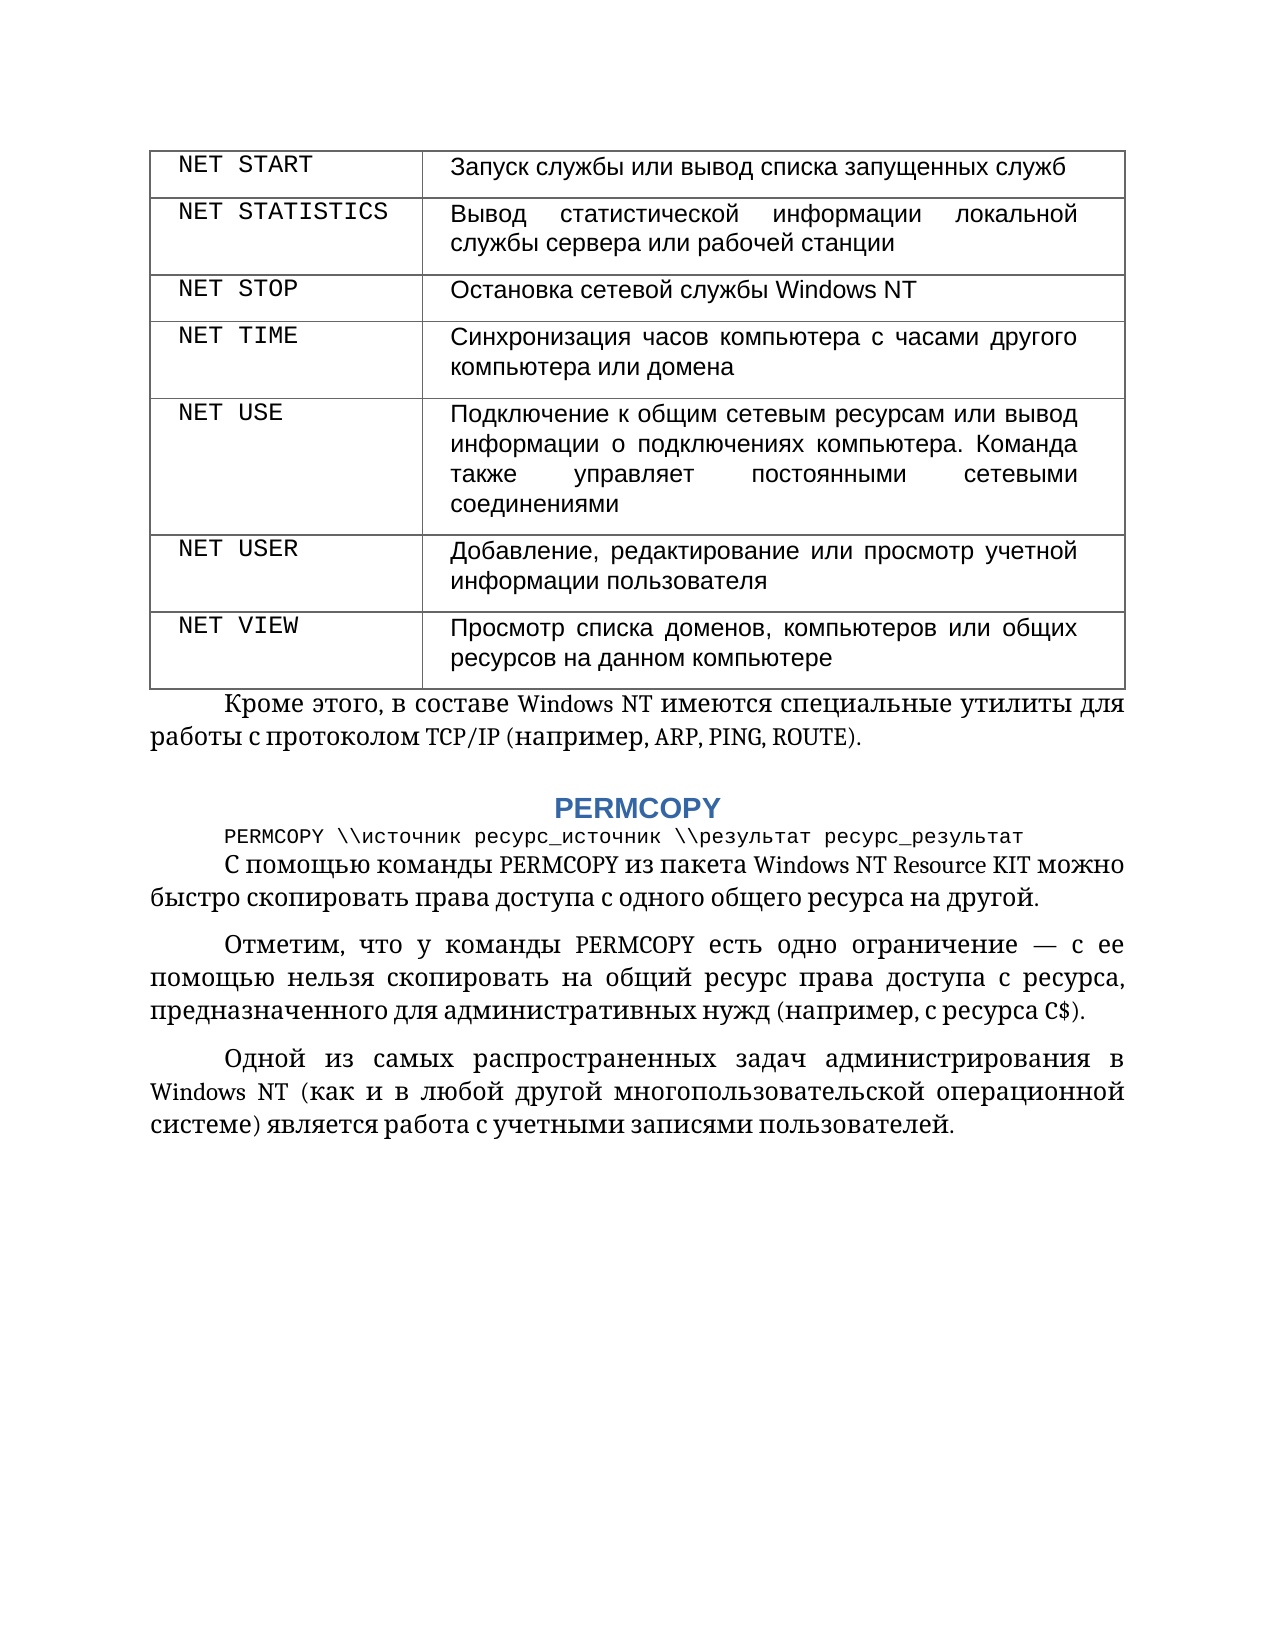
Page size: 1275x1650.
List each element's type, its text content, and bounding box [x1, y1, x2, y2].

table_cell Остановка сетевой службы Windows NT [423, 276, 1124, 321]
table_cell NET VIEW [151, 613, 422, 688]
text С помощью команды PERMCOPY из пакета Windows NT Resource KIT можно быстро скопировать права доступа с одного общего ресурса на другой. [150, 851, 1125, 912]
table_cell Просмотр списка доменов, компьютеров или общих ресурсов на данном компьютере [423, 613, 1124, 688]
table_cell Синхронизация часов компьютера с часами другого компьютера или домена [423, 322, 1124, 398]
text PERMCOPY \\источник ресурс_источник \\результат ресурс_результат [150, 826, 1125, 849]
text Отметим, что у команды PERMCOPY есть одно ограничение — с ее помощью нельзя скопировать на общий ресурс права доступа с ресурса, предназначенного для административных нужд (например, с ресурса C$). [150, 931, 1125, 1026]
table_cell Вывод статистической информации локальной службы сервера или рабочей станции [423, 199, 1124, 274]
subtitle PERMCOPY [150, 791, 1125, 825]
table_cell NET START [151, 152, 422, 197]
table_cell NET STOP [151, 276, 422, 321]
table_cell Подключение к общим сетевым ресурсам или вывод информации о подключениях компьютера. Команда также управляет постоянными сетевыми соединениями [423, 399, 1124, 534]
table_cell NET USER [151, 536, 422, 611]
table_cell NET STATISTICS [151, 199, 422, 274]
text Кроме этого, в составе Windows NT имеются специальные утилиты для работы с протоколом TCP/IP (например, ARP, PING, ROUTE). [150, 690, 1125, 751]
text Одной из самых распространенных задач администрирования в Windows NT (как и в любой другой многопользовательской операционной системе) является работа с учетными записями пользователей. [150, 1045, 1125, 1139]
table_cell NET USE [151, 399, 422, 534]
table_cell NET TIME [151, 322, 422, 398]
table_cell Добавление, редактирование или просмотр учетной информации пользователя [423, 536, 1124, 611]
table_cell Запуск службы или вывод списка запущенных служб [423, 152, 1124, 197]
